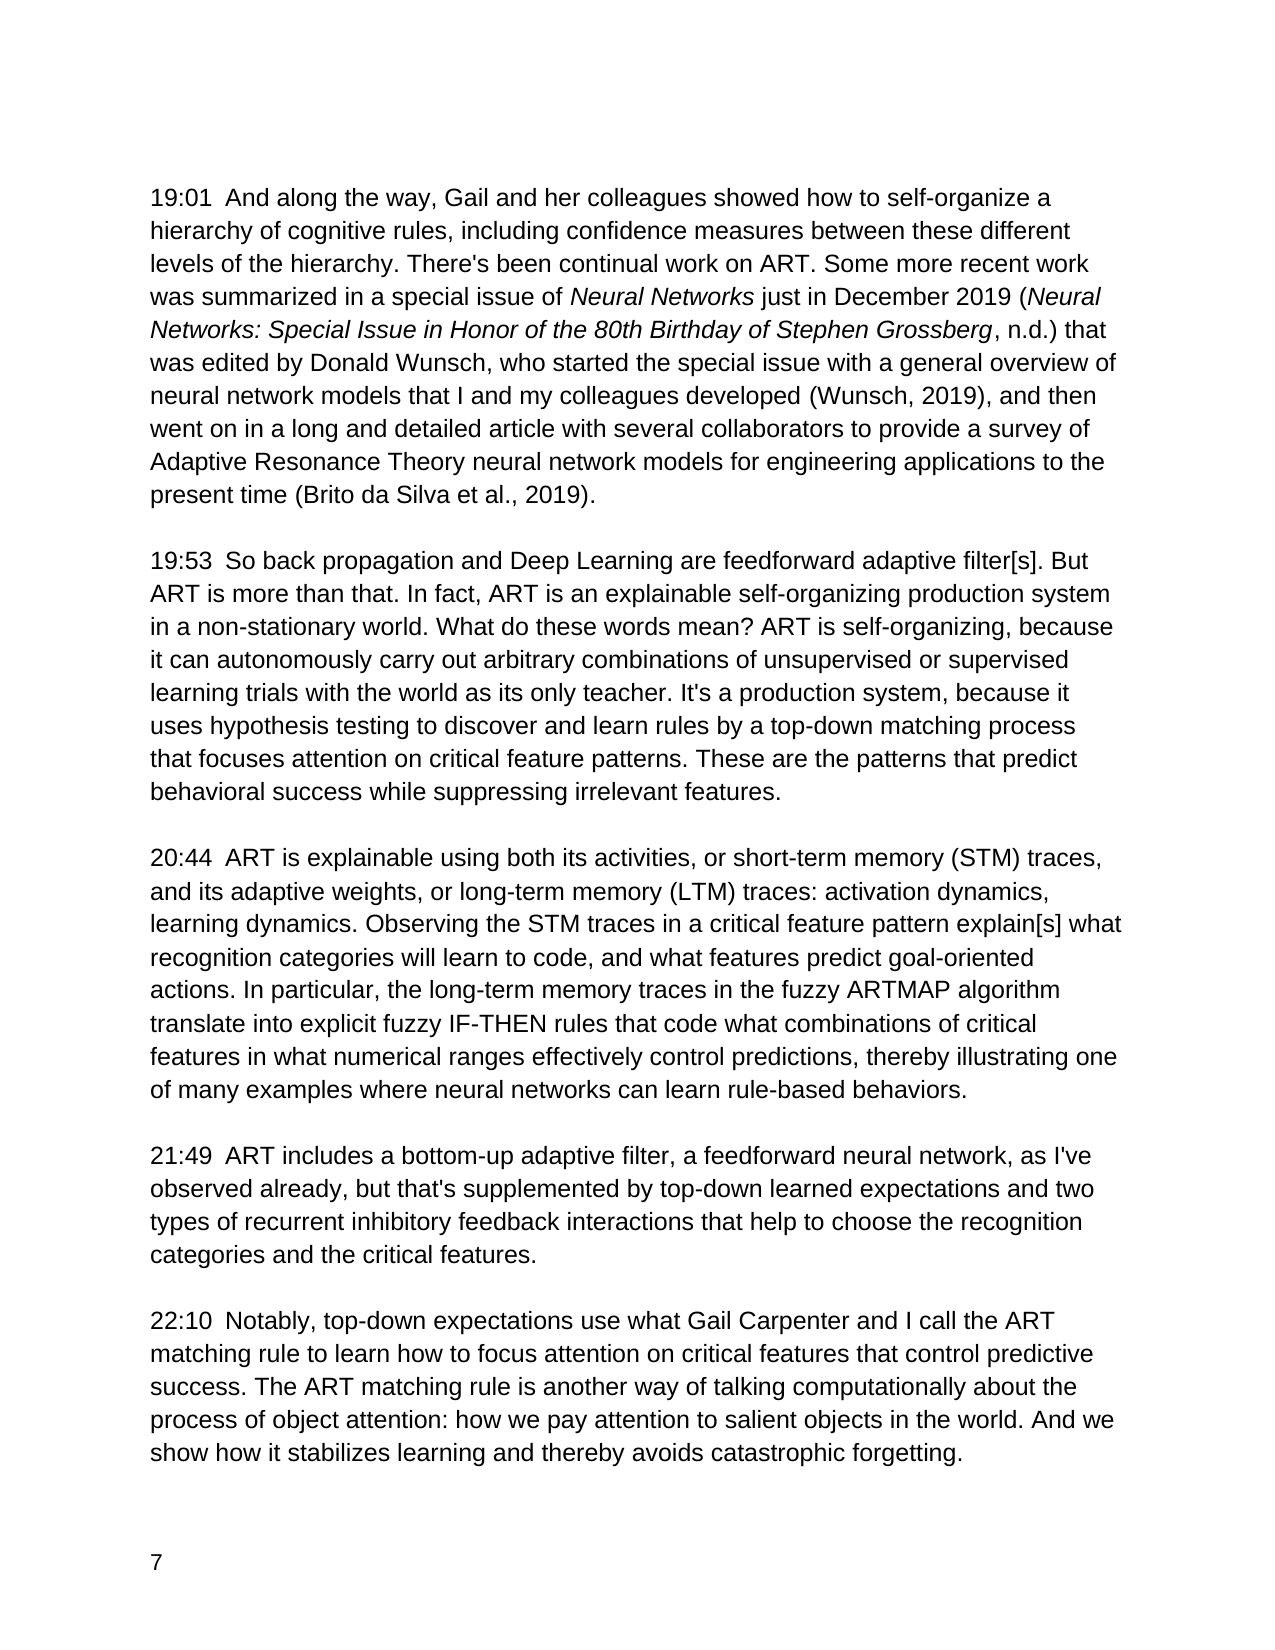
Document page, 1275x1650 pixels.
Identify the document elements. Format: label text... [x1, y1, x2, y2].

text 19:53 So back propagation and Deep Learning are feedforward adaptive filter[s]. But ART is more than that. In fact, ART is an explainable self-organizing production system in a non-stationary world. What do these words mean? ART is self-organizing, because it can autonomously carry out arbitrary combinations of unsupervised or supervised learning trials with the world as its only teacher. It's a production system, because it uses hypothesis testing to discover and learn rules by a top-down matching process that focuses attention on critical feature patterns. These are the patterns that predict behavioral success while suppressing irrelevant features. [150, 546, 1125, 806]
text 19:01 And along the way, Gail and her colleagues showed how to self-organize a hierarchy of cognitive rules, including confidence measures between these different levels of the hierarchy. There's been continual work on ART. Some more recent work was summarized in a special issue of Neural Networks just in December 2019 (Neural Networks: Special Issue in Honor of the 80th Birthday of Stephen Grossberg, n.d.) that was edited by Donald Wunsch, who started the special issue with a general overview of neural network models that I and my colleagues developed (Wunsch, 2019), and then went on in a long and detailed article with several collaborators to provide a survey of Adaptive Resonance Theory neural network models for engineering applications to the present time (Brito da Silva et al., 2019). [150, 183, 1125, 509]
text 20:44 ART is explainable using both its activities, or short-term memory (STM) traces, and its adaptive weights, or long-term memory (LTM) traces: activation dynamics, learning dynamics. Observing the STM traces in a critical feature pattern explain[s] what recognition categories will learn to code, and what features predict goal-oriented actions. In particular, the long-term memory traces in the fuzzy ARTMAP algorithm translate into explicit fuzzy IF-THEN rules that code what combinations of critical features in what numerical ranges effectively control predictions, thereby illustrating one of many examples where neural networks can learn rule-based behaviors. [150, 843, 1125, 1103]
text 21:49 ART includes a bottom-up adaptive filter, a feedforward neural network, as I've observed already, but that's supplemented by top-down learned expectations and two types of recurrent inhibitory feedback interactions that help to choose the recognition categories and the critical features. [150, 1141, 1125, 1268]
text 22:10 Notably, top-down expectations use what Gail Carpenter and I call the ART matching rule to learn how to focus attention on critical features that control predictive success. The ART matching rule is another way of talking computationally about the process of object attention: how we pay attention to salient objects in the world. And we show how it stabilizes learning and thereby avoids catastrophic forgetting. [150, 1306, 1125, 1467]
